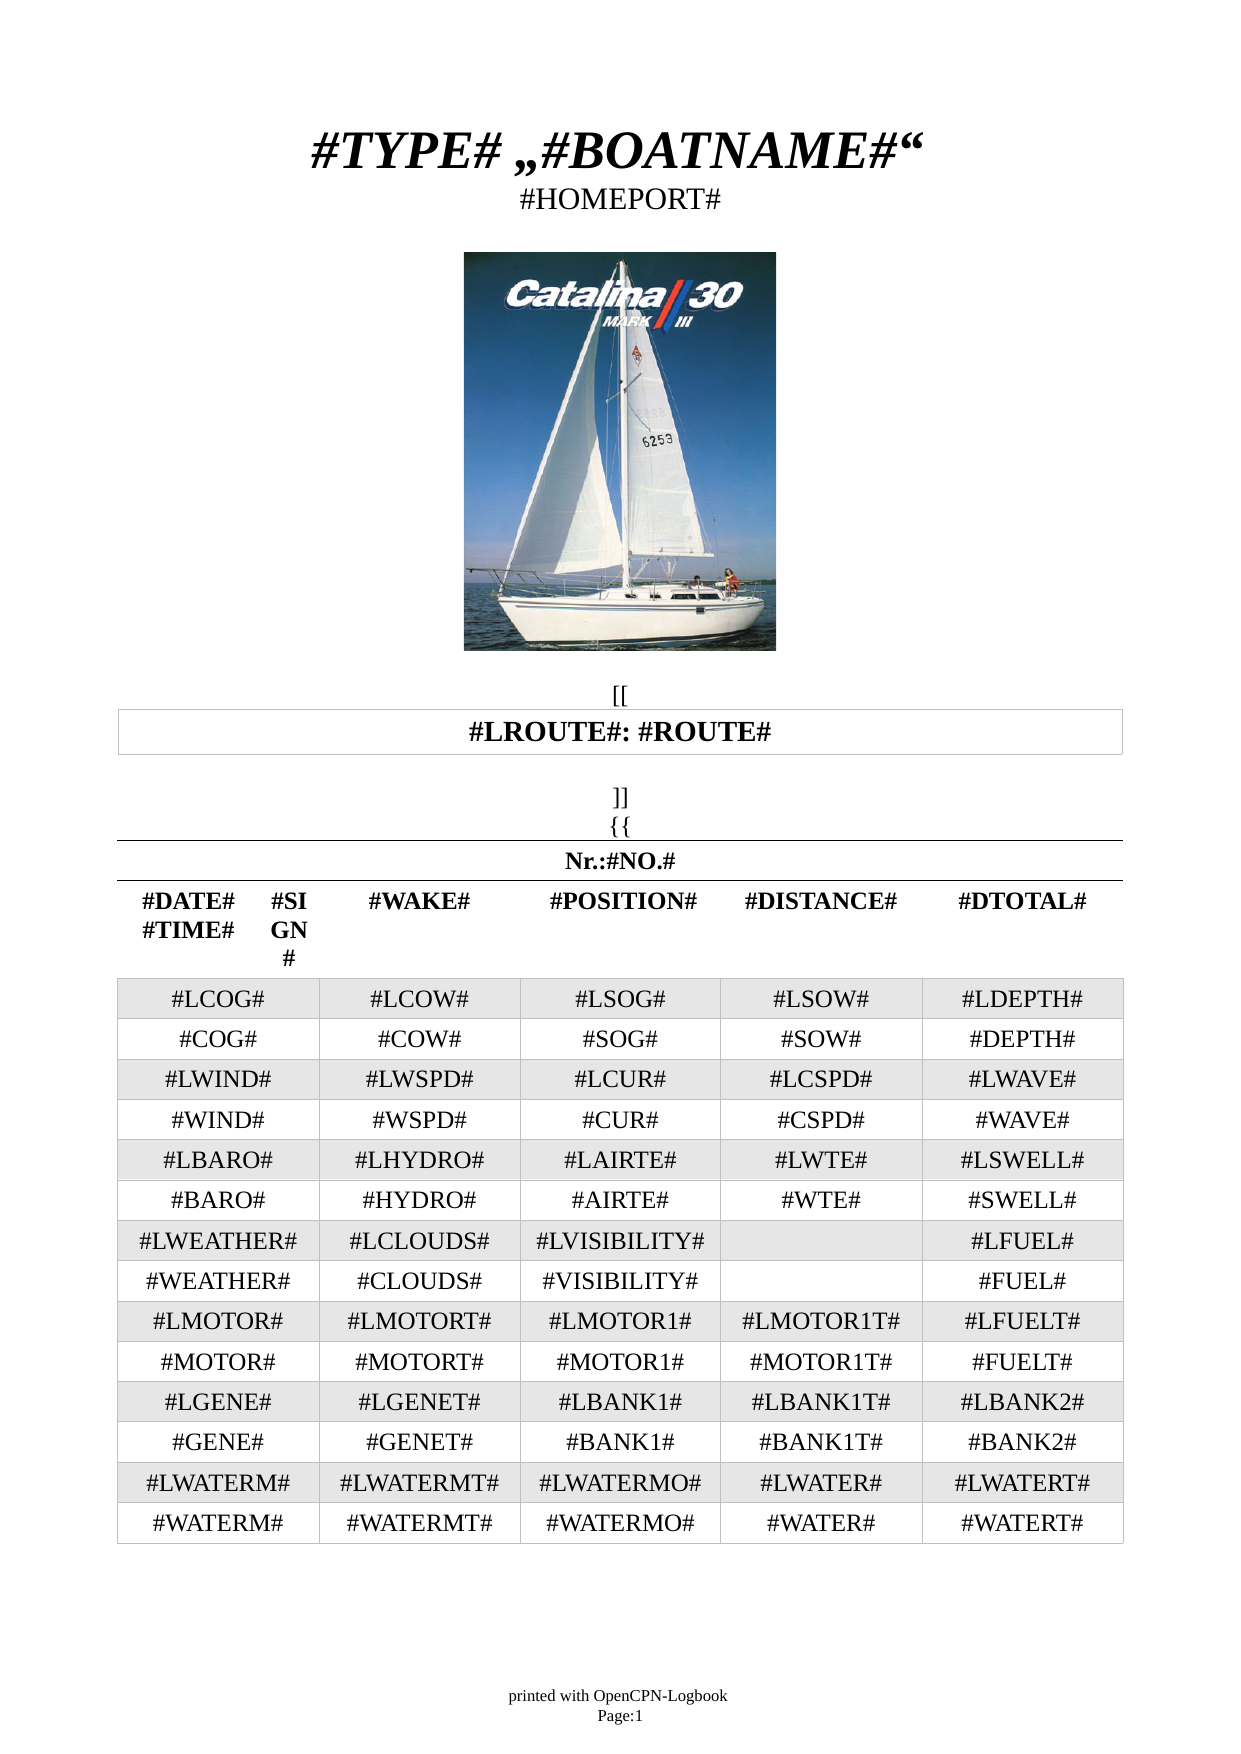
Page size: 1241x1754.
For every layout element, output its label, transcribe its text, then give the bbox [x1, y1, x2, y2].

table_cell #LBANK1# [521, 1382, 720, 1421]
table_cell #COG# [118, 1019, 319, 1059]
text [[ [118, 680, 1122, 708]
table_cell #HYDRO# [320, 1181, 520, 1220]
table_cell #WATERMO# [521, 1503, 720, 1542]
table_cell #DATE# #TIME# [117, 881, 259, 978]
table_cell #LBANK2# [923, 1382, 1123, 1421]
table_cell #LHYDRO# [320, 1140, 520, 1179]
table_cell #SOW# [721, 1019, 922, 1059]
table_cell #LWATER# [721, 1463, 922, 1502]
picture [463, 252, 777, 651]
table_cell #LWATERMO# [521, 1463, 720, 1502]
table_cell [721, 1221, 922, 1260]
table_cell #BARO# [118, 1181, 319, 1220]
table_cell #LFUELT# [923, 1302, 1123, 1341]
table_cell #LWAVE# [923, 1060, 1123, 1099]
table_cell #LWATERT# [923, 1463, 1123, 1502]
table_cell #WSPD# [320, 1100, 520, 1139]
table_cell #BANK1# [521, 1422, 720, 1462]
table_cell #SIGN# [259, 881, 319, 978]
table_cell #CLOUDS# [320, 1261, 520, 1301]
table_cell #WATERM# [118, 1503, 319, 1542]
table_cell #SWELL# [923, 1181, 1123, 1220]
table_cell #LMOTOR1T# [721, 1302, 922, 1341]
table_cell #LWSPD# [320, 1060, 520, 1099]
table_cell #WATERMT# [320, 1503, 520, 1542]
table_cell #LDEPTH# [923, 979, 1123, 1018]
table_cell #LSOW# [721, 979, 922, 1018]
table_cell #LMOTORT# [320, 1302, 520, 1341]
table_cell #MOTOR1T# [721, 1342, 922, 1381]
table_cell #WTE# [721, 1181, 922, 1220]
table_cell #MOTOR# [118, 1342, 319, 1381]
table_cell #WATER# [721, 1503, 922, 1542]
table_cell #GENE# [118, 1422, 319, 1462]
table_cell #DISTANCE# [720, 881, 922, 978]
table_cell #POSITION# [520, 881, 720, 978]
table_cell #BANK2# [923, 1422, 1123, 1462]
table_cell #LWTE# [721, 1140, 922, 1179]
table_cell #LCSPD# [721, 1060, 922, 1099]
table_cell #SOG# [521, 1019, 720, 1059]
table_cell #LFUEL# [923, 1221, 1123, 1260]
table_cell #LBANK1T# [721, 1382, 922, 1421]
table_cell #LCUR# [521, 1060, 720, 1099]
table_cell #LCOG# [118, 979, 319, 1018]
table_cell #VISIBILITY# [521, 1261, 720, 1301]
table_cell [721, 1261, 922, 1301]
table_cell #LGENET# [320, 1382, 520, 1421]
table_cell #LGENE# [118, 1382, 319, 1421]
table_cell #LBARO# [118, 1140, 319, 1179]
table_cell #WIND# [118, 1100, 319, 1139]
text #TYPE# „#BOATNAME#“ #HOMEPORT# [118, 118, 1122, 252]
table_header Nr.:#NO.# [117, 841, 1123, 880]
table_cell #WEATHER# [118, 1261, 319, 1301]
text {{ [118, 811, 1122, 840]
table_cell #CUR# [521, 1100, 720, 1139]
table_cell #WAVE# [923, 1100, 1123, 1139]
table_cell #MOTORT# [320, 1342, 520, 1381]
table_cell #LCOW# [320, 979, 520, 1018]
table_cell #CSPD# [721, 1100, 922, 1139]
table_cell #WATERT# [923, 1503, 1123, 1542]
table_cell #LWIND# [118, 1060, 319, 1099]
table_cell #LAIRTE# [521, 1140, 720, 1179]
table_cell #FUEL# [923, 1261, 1123, 1301]
table_cell #LSOG# [521, 979, 720, 1018]
table_cell #LSWELL# [923, 1140, 1123, 1179]
table_header #LROUTE#: #ROUTE# [119, 710, 1122, 753]
table_cell #LWATERMT# [320, 1463, 520, 1502]
table_cell #DTOTAL# [922, 881, 1123, 978]
table_cell #AIRTE# [521, 1181, 720, 1220]
table_cell #COW# [320, 1019, 520, 1059]
table_cell #FUELT# [923, 1342, 1123, 1381]
table_cell #LMOTOR# [118, 1302, 319, 1341]
table_cell #LVISIBILITY# [521, 1221, 720, 1260]
table_cell #LWEATHER# [118, 1221, 319, 1260]
table_cell #LMOTOR1# [521, 1302, 720, 1341]
text ]] [118, 782, 1122, 811]
table_cell #DEPTH# [923, 1019, 1123, 1059]
table_cell #MOTOR1# [521, 1342, 720, 1381]
table_cell #LWATERM# [118, 1463, 319, 1502]
table_cell #WAKE# [319, 881, 520, 978]
table_cell #GENET# [320, 1422, 520, 1462]
table_cell #BANK1T# [721, 1422, 922, 1462]
table_cell #LCLOUDS# [320, 1221, 520, 1260]
